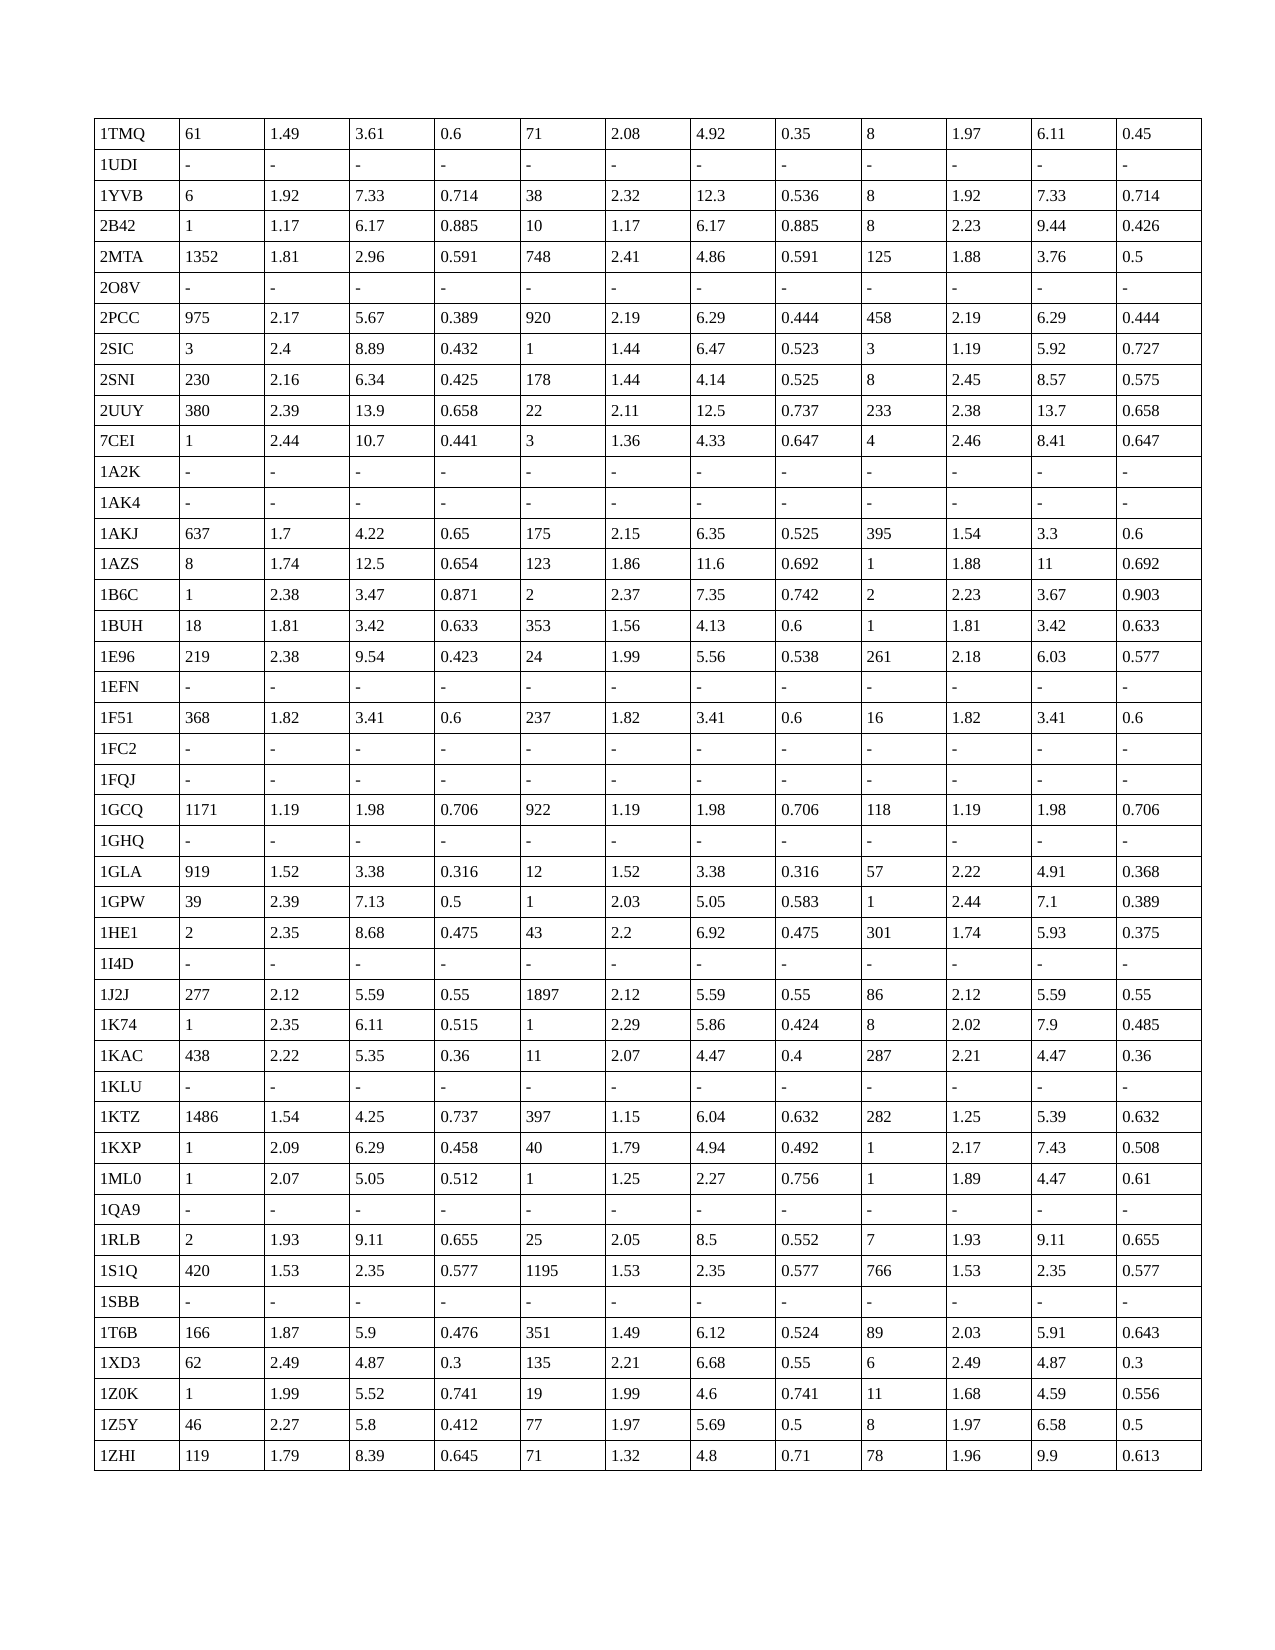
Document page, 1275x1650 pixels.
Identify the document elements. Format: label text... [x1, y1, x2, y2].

table_cell 1.82 [947, 703, 1031, 733]
table_cell 4.25 [350, 1102, 434, 1132]
table_cell 4.47 [1032, 1041, 1116, 1071]
table_cell 12.5 [350, 549, 434, 579]
table_cell 1.97 [947, 119, 1031, 149]
table_cell 3.41 [1032, 703, 1116, 733]
table_cell 11.6 [691, 549, 775, 579]
table_cell 7.9 [1032, 1010, 1116, 1040]
table_cell 1.52 [265, 857, 349, 886]
table_cell 1171 [180, 795, 264, 825]
table_cell - [350, 457, 434, 487]
table_cell 368 [180, 703, 264, 733]
table_cell 6.68 [691, 1348, 775, 1378]
table_cell 0.645 [435, 1441, 520, 1470]
table_cell 7.43 [1032, 1133, 1116, 1163]
table_cell 8.89 [350, 334, 434, 364]
table_cell - [1032, 826, 1116, 856]
table_cell - [947, 273, 1031, 302]
table_cell - [776, 273, 861, 302]
table_cell 0.71 [776, 1441, 861, 1470]
table_cell 1.93 [265, 1225, 349, 1255]
table_cell 2UUY [95, 396, 179, 425]
table_cell 2.35 [265, 918, 349, 948]
table_cell 5.91 [1032, 1318, 1116, 1347]
table_cell 0.525 [776, 365, 861, 395]
table_cell 0.538 [776, 642, 861, 671]
table_cell - [947, 1072, 1031, 1101]
table_cell - [180, 949, 264, 978]
table_cell 0.613 [1117, 1441, 1201, 1470]
table_cell - [350, 826, 434, 856]
table_cell 4.47 [1032, 1164, 1116, 1194]
table_cell 2.21 [947, 1041, 1031, 1071]
table_cell 0.55 [776, 980, 861, 1009]
table_cell 237 [521, 703, 605, 733]
table_cell 0.655 [435, 1225, 520, 1255]
table_cell 0.885 [776, 211, 861, 241]
table_cell 7.1 [1032, 887, 1116, 917]
table_cell 0.475 [776, 918, 861, 948]
table_cell 2.29 [606, 1010, 690, 1040]
table_cell 1UDI [95, 150, 179, 179]
table_cell 1 [180, 1010, 264, 1040]
table_cell 8.41 [1032, 426, 1116, 456]
table_cell 1 [862, 1164, 946, 1194]
table_cell 6.34 [350, 365, 434, 395]
table_cell 1.97 [947, 1410, 1031, 1439]
table_cell 6.58 [1032, 1410, 1116, 1439]
table_cell - [265, 826, 349, 856]
table_cell 0.6 [776, 703, 861, 733]
table_cell 6.12 [691, 1318, 775, 1347]
table_cell 2.32 [606, 181, 690, 210]
table_cell 2.19 [947, 304, 1031, 333]
table_cell 2.38 [265, 580, 349, 610]
table_cell - [350, 734, 434, 763]
table_cell 1.98 [1032, 795, 1116, 825]
table_cell 1.92 [947, 181, 1031, 210]
table_cell - [1117, 457, 1201, 487]
table_cell 0.36 [435, 1041, 520, 1071]
table_cell - [521, 1195, 605, 1224]
table_cell 766 [862, 1256, 946, 1286]
table_cell 1.25 [947, 1102, 1031, 1132]
table_cell 135 [521, 1348, 605, 1378]
table_cell 2.46 [947, 426, 1031, 456]
table_cell - [350, 1195, 434, 1224]
table_cell 5.92 [1032, 334, 1116, 364]
table_cell 0.633 [435, 611, 520, 641]
table_cell 1AZS [95, 549, 179, 579]
table_cell 1 [180, 211, 264, 241]
table_cell - [521, 1072, 605, 1101]
table_cell 0.632 [776, 1102, 861, 1132]
table_cell 57 [862, 857, 946, 886]
table_cell - [521, 273, 605, 302]
table_cell - [606, 150, 690, 179]
table_cell 25 [521, 1225, 605, 1255]
table_cell - [947, 949, 1031, 978]
table_cell 0.426 [1117, 211, 1201, 241]
table_cell 71 [521, 119, 605, 149]
table_cell - [606, 1287, 690, 1317]
table_cell 40 [521, 1133, 605, 1163]
table_cell 2.41 [606, 242, 690, 272]
table_cell 2.23 [947, 211, 1031, 241]
table_cell 1.98 [691, 795, 775, 825]
table_cell 0.583 [776, 887, 861, 917]
table_cell 77 [521, 1410, 605, 1439]
table_cell - [862, 273, 946, 302]
table_cell - [521, 457, 605, 487]
table_cell 1QA9 [95, 1195, 179, 1224]
table_cell 0.55 [776, 1348, 861, 1378]
table_cell 0.368 [1117, 857, 1201, 886]
table_cell 2B42 [95, 211, 179, 241]
table_cell 0.5 [1117, 1410, 1201, 1439]
table_cell 13.9 [350, 396, 434, 425]
table_cell 43 [521, 918, 605, 948]
table_cell - [606, 457, 690, 487]
table_cell 9.9 [1032, 1441, 1116, 1470]
table_cell 2.03 [606, 887, 690, 917]
table_cell 1.32 [606, 1441, 690, 1470]
table_cell 16 [862, 703, 946, 733]
table_cell 1RLB [95, 1225, 179, 1255]
table_cell 0.444 [776, 304, 861, 333]
table_cell - [350, 1287, 434, 1317]
table_cell 458 [862, 304, 946, 333]
table_cell - [691, 273, 775, 302]
table_cell 1.15 [606, 1102, 690, 1132]
table_cell - [435, 765, 520, 794]
table_cell 2.37 [606, 580, 690, 610]
table_cell - [691, 1287, 775, 1317]
table_cell 10 [521, 211, 605, 241]
table_cell - [691, 765, 775, 794]
table_cell 6 [862, 1348, 946, 1378]
table_cell 1.53 [265, 1256, 349, 1286]
table_cell 0.375 [1117, 918, 1201, 948]
table_cell 5.69 [691, 1410, 775, 1439]
table_cell 2 [862, 580, 946, 610]
table_cell - [350, 1072, 434, 1101]
table_cell 0.432 [435, 334, 520, 364]
table_cell 0.591 [776, 242, 861, 272]
table_cell 1.19 [606, 795, 690, 825]
table_cell 9.44 [1032, 211, 1116, 241]
table_cell 61 [180, 119, 264, 149]
table_cell 1.19 [947, 334, 1031, 364]
table_cell 230 [180, 365, 264, 395]
table_cell 125 [862, 242, 946, 272]
table_cell 395 [862, 519, 946, 548]
table_cell 0.524 [776, 1318, 861, 1347]
table_cell 0.55 [435, 980, 520, 1009]
table_cell 1B6C [95, 580, 179, 610]
table_cell - [606, 765, 690, 794]
table_cell 0.577 [435, 1256, 520, 1286]
table_cell 1Z5Y [95, 1410, 179, 1439]
table_cell - [180, 765, 264, 794]
table_cell 2.17 [265, 304, 349, 333]
table_cell 1 [521, 1164, 605, 1194]
table_cell 2.15 [606, 519, 690, 548]
table_cell 2.35 [265, 1010, 349, 1040]
table_cell 2.96 [350, 242, 434, 272]
table_cell 0.692 [776, 549, 861, 579]
table_cell - [862, 488, 946, 518]
table_cell 123 [521, 549, 605, 579]
table_cell 0.508 [1117, 1133, 1201, 1163]
table_cell 46 [180, 1410, 264, 1439]
table_cell 2.22 [265, 1041, 349, 1071]
table_cell 0.714 [1117, 181, 1201, 210]
table_cell 1.99 [606, 1379, 690, 1409]
table_cell - [265, 1072, 349, 1101]
table_cell 1KAC [95, 1041, 179, 1071]
table_cell - [862, 1287, 946, 1317]
table_cell 0.706 [1117, 795, 1201, 825]
table_cell 5.59 [350, 980, 434, 1009]
table_cell 975 [180, 304, 264, 333]
table_cell 1.19 [265, 795, 349, 825]
table_cell 0.5 [1117, 242, 1201, 272]
table_cell 118 [862, 795, 946, 825]
table_cell 0.389 [435, 304, 520, 333]
table_cell 0.577 [1117, 1256, 1201, 1286]
table_cell 5.56 [691, 642, 775, 671]
table_cell 0.65 [435, 519, 520, 548]
table_cell - [947, 672, 1031, 702]
table_cell 2.35 [691, 1256, 775, 1286]
table_cell 2.39 [265, 887, 349, 917]
table_cell 3.41 [350, 703, 434, 733]
table_cell - [1117, 734, 1201, 763]
table_cell 0.871 [435, 580, 520, 610]
table_cell 2.03 [947, 1318, 1031, 1347]
table_cell 0.515 [435, 1010, 520, 1040]
table_cell - [776, 672, 861, 702]
table_cell 920 [521, 304, 605, 333]
table_cell 1.52 [606, 857, 690, 886]
table_cell - [1032, 734, 1116, 763]
table_cell 1.81 [947, 611, 1031, 641]
table_cell 4.14 [691, 365, 775, 395]
table_cell 19 [521, 1379, 605, 1409]
table_cell 0.633 [1117, 611, 1201, 641]
table_cell 4.13 [691, 611, 775, 641]
table_cell - [435, 1195, 520, 1224]
table_cell 1.74 [947, 918, 1031, 948]
table_cell 8 [862, 1010, 946, 1040]
table_cell 1HE1 [95, 918, 179, 948]
table_cell 1 [180, 1133, 264, 1163]
table_cell - [691, 457, 775, 487]
table_cell - [521, 734, 605, 763]
table_cell 2.07 [265, 1164, 349, 1194]
table_cell - [947, 826, 1031, 856]
table_cell - [862, 949, 946, 978]
table_cell 1.25 [606, 1164, 690, 1194]
table_cell 0.632 [1117, 1102, 1201, 1132]
table_cell 1.81 [265, 242, 349, 272]
table_cell 8.57 [1032, 365, 1116, 395]
table_cell - [691, 488, 775, 518]
table_cell 1.92 [265, 181, 349, 210]
table_cell 2.07 [606, 1041, 690, 1071]
table_cell - [435, 273, 520, 302]
table_cell 2.18 [947, 642, 1031, 671]
table_cell 0.36 [1117, 1041, 1201, 1071]
table_cell - [691, 826, 775, 856]
table_cell - [435, 1287, 520, 1317]
table_cell 0.458 [435, 1133, 520, 1163]
table_cell 0.647 [1117, 426, 1201, 456]
table_cell 0.714 [435, 181, 520, 210]
table_cell 3.41 [691, 703, 775, 733]
table_cell - [606, 734, 690, 763]
table_cell - [435, 734, 520, 763]
table_cell 2.38 [265, 642, 349, 671]
table_cell - [265, 734, 349, 763]
table_cell 4.59 [1032, 1379, 1116, 1409]
table_cell 0.423 [435, 642, 520, 671]
table_cell - [1032, 273, 1116, 302]
table_cell - [947, 457, 1031, 487]
table_cell - [180, 734, 264, 763]
table_cell 3.76 [1032, 242, 1116, 272]
table_cell 6.11 [1032, 119, 1116, 149]
table_cell - [350, 273, 434, 302]
table_cell 0.737 [776, 396, 861, 425]
table_cell 3.38 [350, 857, 434, 886]
table_cell 6.17 [350, 211, 434, 241]
table_cell 24 [521, 642, 605, 671]
table_cell 4.91 [1032, 857, 1116, 886]
table_cell - [1032, 1195, 1116, 1224]
table_cell 0.61 [1117, 1164, 1201, 1194]
table_cell 4.8 [691, 1441, 775, 1470]
table_cell 2.08 [606, 119, 690, 149]
table_cell 1.54 [265, 1102, 349, 1132]
table_cell - [1117, 1195, 1201, 1224]
table_cell 1KTZ [95, 1102, 179, 1132]
table_cell - [180, 488, 264, 518]
table_cell - [776, 1287, 861, 1317]
table_cell 0.485 [1117, 1010, 1201, 1040]
table_cell 4.94 [691, 1133, 775, 1163]
table_cell - [1032, 1287, 1116, 1317]
table_cell 5.35 [350, 1041, 434, 1071]
table_cell 3.42 [1032, 611, 1116, 641]
table_cell 1.88 [947, 242, 1031, 272]
table_cell 1GPW [95, 887, 179, 917]
table_cell 1.68 [947, 1379, 1031, 1409]
table_cell 301 [862, 918, 946, 948]
table_cell 1T6B [95, 1318, 179, 1347]
table_cell - [691, 1195, 775, 1224]
table_cell 1.98 [350, 795, 434, 825]
table_cell 277 [180, 980, 264, 1009]
table_cell 7.33 [1032, 181, 1116, 210]
table_cell 9.11 [350, 1225, 434, 1255]
table_cell 6.29 [350, 1133, 434, 1163]
table_cell - [180, 1287, 264, 1317]
table_cell - [1117, 826, 1201, 856]
table_cell 1.49 [606, 1318, 690, 1347]
table_cell 175 [521, 519, 605, 548]
table_cell 0.5 [435, 887, 520, 917]
table_cell 6.29 [691, 304, 775, 333]
table_cell 1486 [180, 1102, 264, 1132]
table_cell 2.44 [947, 887, 1031, 917]
table_cell - [521, 949, 605, 978]
table_cell - [606, 672, 690, 702]
table_cell 7.13 [350, 887, 434, 917]
table_cell 5.59 [1032, 980, 1116, 1009]
table_cell 1.19 [947, 795, 1031, 825]
table_cell - [265, 1287, 349, 1317]
table_cell 1.56 [606, 611, 690, 641]
table_cell 2SNI [95, 365, 179, 395]
table_cell 1K74 [95, 1010, 179, 1040]
table_cell 0.654 [435, 549, 520, 579]
table_cell - [691, 734, 775, 763]
table_cell - [947, 765, 1031, 794]
table_cell 1KXP [95, 1133, 179, 1163]
table_cell 2.35 [1032, 1256, 1116, 1286]
table_cell - [350, 672, 434, 702]
table_cell 919 [180, 857, 264, 886]
table_cell 2.2 [606, 918, 690, 948]
table_cell 1S1Q [95, 1256, 179, 1286]
table_cell 0.425 [435, 365, 520, 395]
table_cell - [180, 150, 264, 179]
table_cell 219 [180, 642, 264, 671]
table_cell - [1032, 488, 1116, 518]
table_cell 1.36 [606, 426, 690, 456]
table_cell 2.22 [947, 857, 1031, 886]
table_cell 0.512 [435, 1164, 520, 1194]
table_cell 2.16 [265, 365, 349, 395]
table_cell 38 [521, 181, 605, 210]
table_cell 0.727 [1117, 334, 1201, 364]
table_cell 2SIC [95, 334, 179, 364]
table_cell 0.525 [776, 519, 861, 548]
table_cell 1GCQ [95, 795, 179, 825]
table_cell 1I4D [95, 949, 179, 978]
table_cell 7CEI [95, 426, 179, 456]
table_cell 71 [521, 1441, 605, 1470]
table_cell - [1032, 672, 1116, 702]
table_cell - [947, 734, 1031, 763]
table_cell 1AKJ [95, 519, 179, 548]
table_cell 8 [862, 181, 946, 210]
table_cell 3.67 [1032, 580, 1116, 610]
table_cell 12.5 [691, 396, 775, 425]
table_cell 18 [180, 611, 264, 641]
table_cell 1A2K [95, 457, 179, 487]
table_cell 1.44 [606, 365, 690, 395]
table_cell 0.6 [435, 119, 520, 149]
table_cell - [521, 672, 605, 702]
table_cell 22 [521, 396, 605, 425]
table_cell 0.444 [1117, 304, 1201, 333]
table_cell 1.97 [606, 1410, 690, 1439]
table_cell 4 [862, 426, 946, 456]
table_cell 1GLA [95, 857, 179, 886]
table_cell 1TMQ [95, 119, 179, 149]
table_cell 0.389 [1117, 887, 1201, 917]
table_cell 1.17 [606, 211, 690, 241]
table_cell 1ZHI [95, 1441, 179, 1470]
table_cell 4.47 [691, 1041, 775, 1071]
table_cell 1.93 [947, 1225, 1031, 1255]
table_cell - [1117, 949, 1201, 978]
table_cell 1.87 [265, 1318, 349, 1347]
table_cell - [862, 826, 946, 856]
table_cell 1195 [521, 1256, 605, 1286]
table_cell 2.17 [947, 1133, 1031, 1163]
table_cell 637 [180, 519, 264, 548]
table_cell 1KLU [95, 1072, 179, 1101]
table_cell 2.4 [265, 334, 349, 364]
table_cell - [606, 1072, 690, 1101]
table_cell 0.658 [1117, 396, 1201, 425]
table_cell 6.47 [691, 334, 775, 364]
table_cell - [265, 150, 349, 179]
table_cell - [265, 672, 349, 702]
table_cell 261 [862, 642, 946, 671]
table_cell 2MTA [95, 242, 179, 272]
table_cell 0.6 [435, 703, 520, 733]
table_cell 1FQJ [95, 765, 179, 794]
table_cell - [862, 765, 946, 794]
table_cell 2 [180, 1225, 264, 1255]
table_cell 1.44 [606, 334, 690, 364]
table_cell 2.27 [265, 1410, 349, 1439]
table_cell 0.316 [435, 857, 520, 886]
table_cell 62 [180, 1348, 264, 1378]
table_cell 2PCC [95, 304, 179, 333]
table_cell 4.92 [691, 119, 775, 149]
table_cell 178 [521, 365, 605, 395]
table_cell 1.88 [947, 549, 1031, 579]
table_cell 8.5 [691, 1225, 775, 1255]
table_cell - [606, 1195, 690, 1224]
table_cell 420 [180, 1256, 264, 1286]
table_cell 2.11 [606, 396, 690, 425]
table_cell - [180, 1195, 264, 1224]
table_cell 1.79 [606, 1133, 690, 1163]
table_cell - [265, 949, 349, 978]
table_cell 1J2J [95, 980, 179, 1009]
table_cell 2.49 [265, 1348, 349, 1378]
table_cell - [265, 1195, 349, 1224]
table_cell 2.09 [265, 1133, 349, 1163]
table_cell 5.39 [1032, 1102, 1116, 1132]
table_cell 1 [180, 580, 264, 610]
table_cell - [691, 672, 775, 702]
table_cell - [606, 488, 690, 518]
table_cell 1.53 [606, 1256, 690, 1286]
table_cell 5.05 [691, 887, 775, 917]
table_cell 1 [521, 334, 605, 364]
table_cell - [350, 488, 434, 518]
table_cell 2.44 [265, 426, 349, 456]
table_cell 0.885 [435, 211, 520, 241]
table_cell 1 [862, 1133, 946, 1163]
table_cell 1E96 [95, 642, 179, 671]
table_cell 0.706 [435, 795, 520, 825]
table_cell - [521, 826, 605, 856]
table_cell - [606, 273, 690, 302]
table_cell 4.87 [350, 1348, 434, 1378]
table_cell - [180, 672, 264, 702]
table_cell 3.38 [691, 857, 775, 886]
table_cell 0.577 [776, 1256, 861, 1286]
table_cell 1 [862, 549, 946, 579]
table_cell 1FC2 [95, 734, 179, 763]
table_cell - [350, 765, 434, 794]
table_cell 9.11 [1032, 1225, 1116, 1255]
table_cell 0.903 [1117, 580, 1201, 610]
table_cell - [947, 150, 1031, 179]
table_cell 1.17 [265, 211, 349, 241]
table_cell 0.658 [435, 396, 520, 425]
table_cell - [521, 150, 605, 179]
table_cell 1ML0 [95, 1164, 179, 1194]
table_cell - [435, 457, 520, 487]
table_cell 1.81 [265, 611, 349, 641]
table_cell - [1117, 765, 1201, 794]
table_cell 1.54 [947, 519, 1031, 548]
table_cell - [1117, 488, 1201, 518]
table_cell - [862, 734, 946, 763]
table_cell 6.03 [1032, 642, 1116, 671]
table_cell 5.67 [350, 304, 434, 333]
table_cell 0.741 [435, 1379, 520, 1409]
table_cell 0.424 [776, 1010, 861, 1040]
table_cell 12 [521, 857, 605, 886]
table_cell 1.49 [265, 119, 349, 149]
table_cell 1BUH [95, 611, 179, 641]
table_cell - [947, 488, 1031, 518]
table_cell 0.556 [1117, 1379, 1201, 1409]
table_cell 2.49 [947, 1348, 1031, 1378]
table_cell 1.7 [265, 519, 349, 548]
table_cell 7.33 [350, 181, 434, 210]
table_cell - [776, 1072, 861, 1101]
table_cell 0.476 [435, 1318, 520, 1347]
table_cell 0.737 [435, 1102, 520, 1132]
table_cell 2.12 [606, 980, 690, 1009]
table_cell - [776, 765, 861, 794]
table_cell - [1117, 1287, 1201, 1317]
table_cell 0.706 [776, 795, 861, 825]
table_cell 0.643 [1117, 1318, 1201, 1347]
table_cell - [1117, 150, 1201, 179]
table_cell 233 [862, 396, 946, 425]
table_cell 1F51 [95, 703, 179, 733]
table_cell 5.9 [350, 1318, 434, 1347]
table_cell 0.741 [776, 1379, 861, 1409]
table_cell 6.92 [691, 918, 775, 948]
table_cell - [862, 150, 946, 179]
table_cell 0.4 [776, 1041, 861, 1071]
table_cell - [606, 949, 690, 978]
table_cell 1.86 [606, 549, 690, 579]
table_cell 1 [180, 426, 264, 456]
table_cell 11 [862, 1379, 946, 1409]
table_cell - [1117, 1072, 1201, 1101]
table_cell 2.27 [691, 1164, 775, 1194]
table_cell 119 [180, 1441, 264, 1470]
table_cell 5.86 [691, 1010, 775, 1040]
table_cell - [521, 1287, 605, 1317]
table_cell 10.7 [350, 426, 434, 456]
table_cell 6.04 [691, 1102, 775, 1132]
table_cell 1.96 [947, 1441, 1031, 1470]
table_cell 1.82 [265, 703, 349, 733]
table_cell - [691, 150, 775, 179]
table_cell 0.3 [1117, 1348, 1201, 1378]
table_cell - [435, 150, 520, 179]
table_cell 1352 [180, 242, 264, 272]
table_cell 1.99 [606, 642, 690, 671]
table_cell 1GHQ [95, 826, 179, 856]
table_cell 5.59 [691, 980, 775, 1009]
table_cell 5.05 [350, 1164, 434, 1194]
table_cell 0.316 [776, 857, 861, 886]
table_cell 0.3 [435, 1348, 520, 1378]
table_cell 1 [180, 1379, 264, 1409]
table_cell 3 [180, 334, 264, 364]
table_cell 397 [521, 1102, 605, 1132]
table_cell 748 [521, 242, 605, 272]
table_cell 0.475 [435, 918, 520, 948]
table_cell 2.35 [350, 1256, 434, 1286]
table_cell 1AK4 [95, 488, 179, 518]
table_cell 3.42 [350, 611, 434, 641]
table_cell - [776, 826, 861, 856]
table_cell - [862, 672, 946, 702]
table_cell 8 [862, 211, 946, 241]
table_cell 4.33 [691, 426, 775, 456]
table_cell 78 [862, 1441, 946, 1470]
table_cell 3.47 [350, 580, 434, 610]
table_cell 5.8 [350, 1410, 434, 1439]
table_cell 89 [862, 1318, 946, 1347]
table_cell 8 [180, 549, 264, 579]
table_cell 0.655 [1117, 1225, 1201, 1255]
table_cell 1 [862, 887, 946, 917]
table_cell 0.692 [1117, 549, 1201, 579]
table_cell 6.17 [691, 211, 775, 241]
table_cell 0.591 [435, 242, 520, 272]
table_cell - [435, 672, 520, 702]
table_cell 1SBB [95, 1287, 179, 1317]
table_cell 4.86 [691, 242, 775, 272]
table_cell 2.12 [265, 980, 349, 1009]
table_cell - [1032, 150, 1116, 179]
table_cell 11 [1032, 549, 1116, 579]
table_cell - [776, 488, 861, 518]
table_cell 0.492 [776, 1133, 861, 1163]
table_cell - [776, 150, 861, 179]
table_cell 0.6 [1117, 703, 1201, 733]
table_cell 0.536 [776, 181, 861, 210]
table_cell - [350, 150, 434, 179]
table_cell - [350, 949, 434, 978]
table_cell - [435, 826, 520, 856]
table_cell 1897 [521, 980, 605, 1009]
table_cell - [1032, 949, 1116, 978]
table_cell 0.412 [435, 1410, 520, 1439]
table_cell 8 [862, 365, 946, 395]
table_cell - [1117, 273, 1201, 302]
table_cell 3.61 [350, 119, 434, 149]
table_cell 0.55 [1117, 980, 1201, 1009]
table_cell 2.02 [947, 1010, 1031, 1040]
table_cell - [776, 457, 861, 487]
table_cell 0.756 [776, 1164, 861, 1194]
table_cell 6 [180, 181, 264, 210]
table_cell 39 [180, 887, 264, 917]
table_cell 1YVB [95, 181, 179, 210]
table_cell 1 [862, 611, 946, 641]
table_cell - [435, 949, 520, 978]
table_cell - [776, 949, 861, 978]
table_cell 11 [521, 1041, 605, 1071]
table_cell - [265, 765, 349, 794]
table_cell - [691, 949, 775, 978]
table_cell 8.68 [350, 918, 434, 948]
table_cell 438 [180, 1041, 264, 1071]
table_cell 0.552 [776, 1225, 861, 1255]
table_cell 0.6 [776, 611, 861, 641]
table_cell 8 [862, 1410, 946, 1439]
table_cell - [521, 765, 605, 794]
table_cell - [862, 1195, 946, 1224]
table_cell 922 [521, 795, 605, 825]
table_cell 3 [521, 426, 605, 456]
table_cell 2.38 [947, 396, 1031, 425]
table_cell - [265, 457, 349, 487]
table_cell - [265, 273, 349, 302]
table_cell - [521, 488, 605, 518]
table_cell 9.54 [350, 642, 434, 671]
table_cell 2O8V [95, 273, 179, 302]
table_cell - [776, 1195, 861, 1224]
table_cell 1.89 [947, 1164, 1031, 1194]
table_cell 2.19 [606, 304, 690, 333]
table_cell - [1117, 672, 1201, 702]
table_cell - [606, 826, 690, 856]
table_cell - [435, 488, 520, 518]
table_cell 0.523 [776, 334, 861, 364]
table_cell - [180, 273, 264, 302]
table_cell 1 [521, 1010, 605, 1040]
table_cell 3 [862, 334, 946, 364]
table_cell 2.39 [265, 396, 349, 425]
table_cell 2.05 [606, 1225, 690, 1255]
table_cell 351 [521, 1318, 605, 1347]
table_cell 7 [862, 1225, 946, 1255]
table_cell 287 [862, 1041, 946, 1071]
table_cell 282 [862, 1102, 946, 1132]
table_cell 353 [521, 611, 605, 641]
table_cell 1.99 [265, 1379, 349, 1409]
table_cell 0.575 [1117, 365, 1201, 395]
table_cell - [862, 1072, 946, 1101]
table_cell 1EFN [95, 672, 179, 702]
table_cell 1XD3 [95, 1348, 179, 1378]
table_cell 6.35 [691, 519, 775, 548]
table_cell 0.45 [1117, 119, 1201, 149]
table_cell 4.87 [1032, 1348, 1116, 1378]
table_cell - [180, 826, 264, 856]
table_cell 12.3 [691, 181, 775, 210]
table_cell 4.22 [350, 519, 434, 548]
table_cell 2 [521, 580, 605, 610]
table_cell 0.742 [776, 580, 861, 610]
table_cell - [862, 457, 946, 487]
table_cell 13.7 [1032, 396, 1116, 425]
table_cell - [265, 488, 349, 518]
table_cell 0.35 [776, 119, 861, 149]
table_cell 2 [180, 918, 264, 948]
table_cell 6.11 [350, 1010, 434, 1040]
table_cell 1.79 [265, 1441, 349, 1470]
table_cell 1.74 [265, 549, 349, 579]
table_cell 1.53 [947, 1256, 1031, 1286]
table_cell 2.21 [606, 1348, 690, 1378]
table_cell 2.23 [947, 580, 1031, 610]
table_cell 4.6 [691, 1379, 775, 1409]
table_cell 8.39 [350, 1441, 434, 1470]
table_cell 6.29 [1032, 304, 1116, 333]
table_cell 0.5 [776, 1410, 861, 1439]
table_cell 1Z0K [95, 1379, 179, 1409]
table_cell - [1032, 457, 1116, 487]
table_cell 7.35 [691, 580, 775, 610]
table_cell 8 [862, 119, 946, 149]
table_cell 5.52 [350, 1379, 434, 1409]
table_cell 166 [180, 1318, 264, 1347]
table_cell 0.577 [1117, 642, 1201, 671]
table_cell 2.45 [947, 365, 1031, 395]
table_cell - [691, 1072, 775, 1101]
table_cell - [947, 1287, 1031, 1317]
table_cell - [435, 1072, 520, 1101]
table_cell 0.6 [1117, 519, 1201, 548]
table_cell - [180, 457, 264, 487]
table_cell - [776, 734, 861, 763]
table_cell - [180, 1072, 264, 1101]
table_cell 2.12 [947, 980, 1031, 1009]
table_cell 380 [180, 396, 264, 425]
table_cell 0.441 [435, 426, 520, 456]
table_cell 0.647 [776, 426, 861, 456]
table_cell 1 [521, 887, 605, 917]
table_cell - [1032, 765, 1116, 794]
table_cell - [1032, 1072, 1116, 1101]
table_cell 1.82 [606, 703, 690, 733]
table_cell 3.3 [1032, 519, 1116, 548]
table_cell - [947, 1195, 1031, 1224]
table_cell 1 [180, 1164, 264, 1194]
table_cell 5.93 [1032, 918, 1116, 948]
table_cell 86 [862, 980, 946, 1009]
